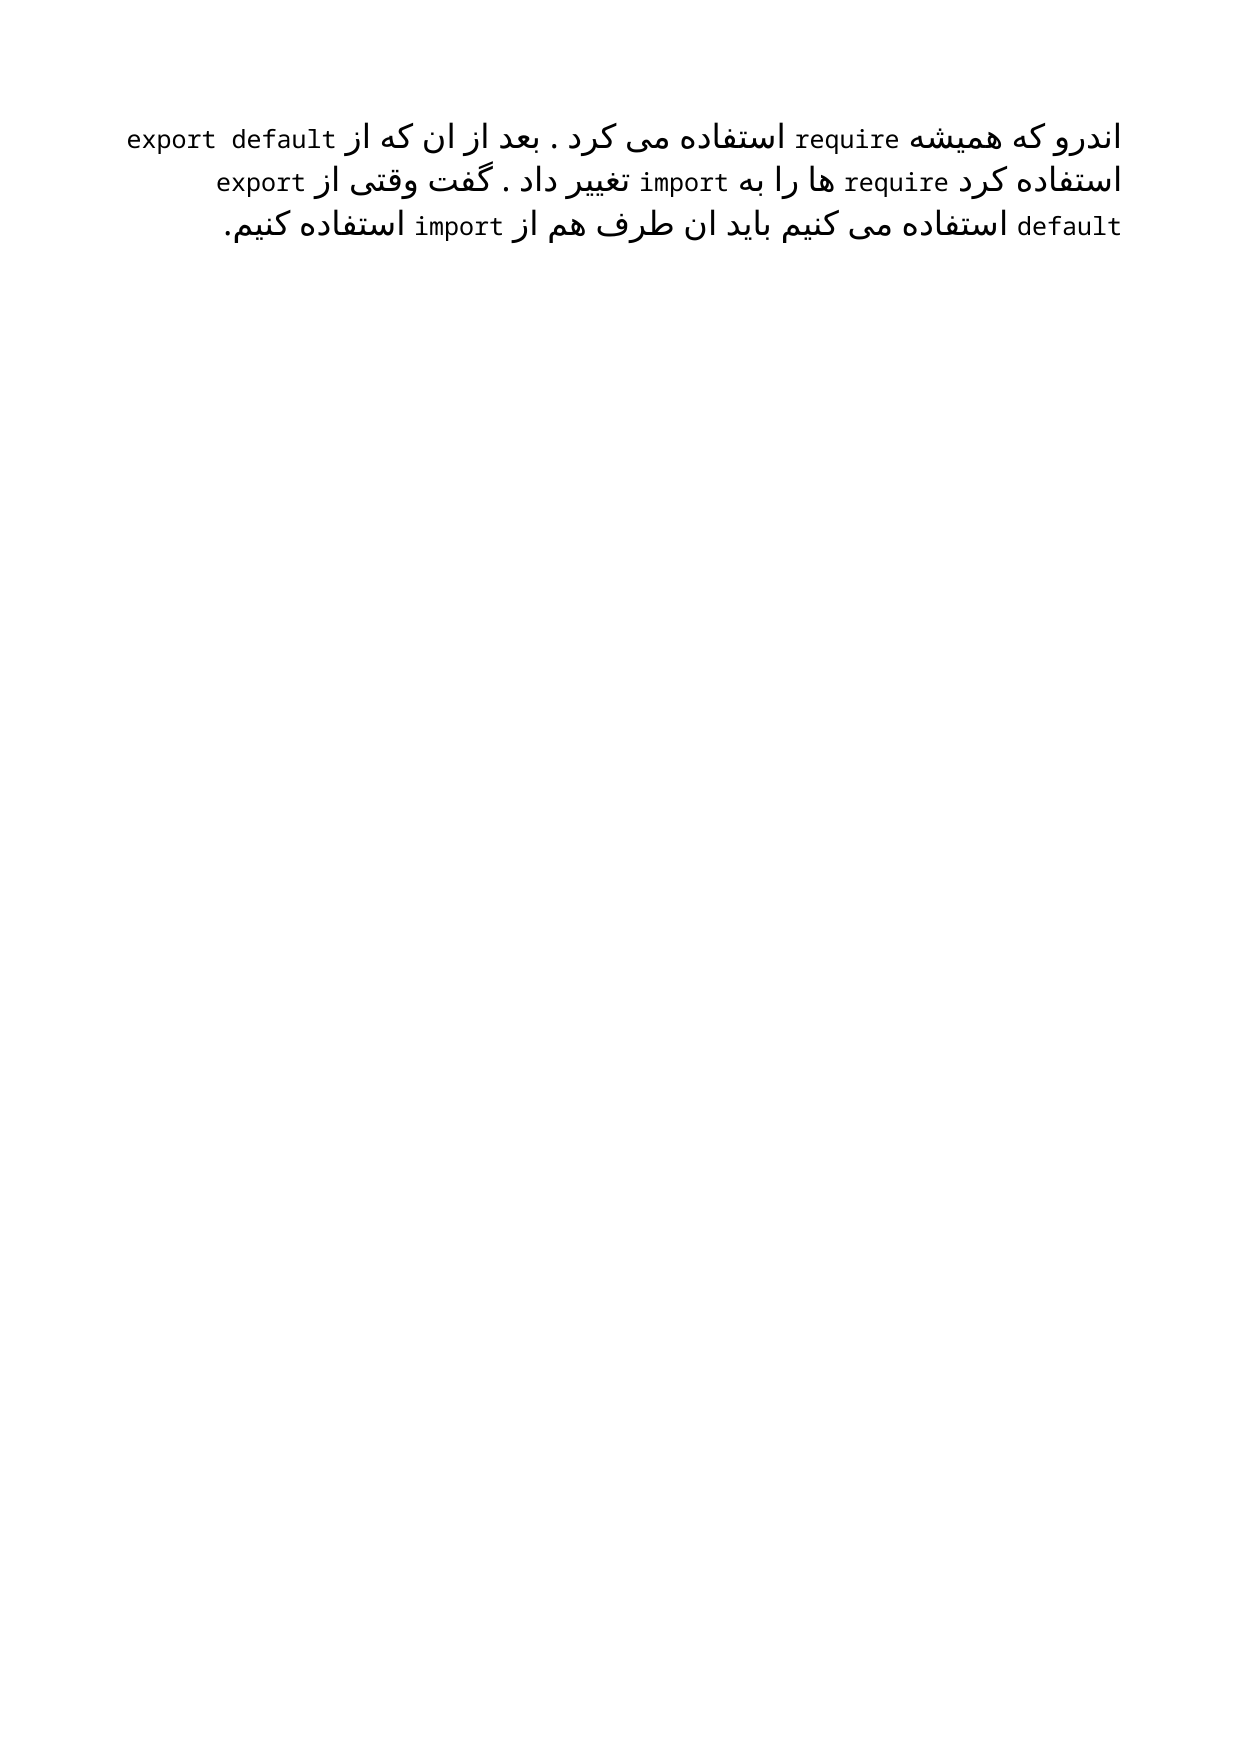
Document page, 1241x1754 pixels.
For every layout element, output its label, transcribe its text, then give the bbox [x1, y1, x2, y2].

text اندرو که همیشه require استفاده می کرد . بعد از ان که از export default استفاده کرد require ها را به import تغییر داد . گفت وقتی از export default استفاده می کنیم باید ان طرف هم از import استفاده کنیم. [118, 118, 1122, 248]
